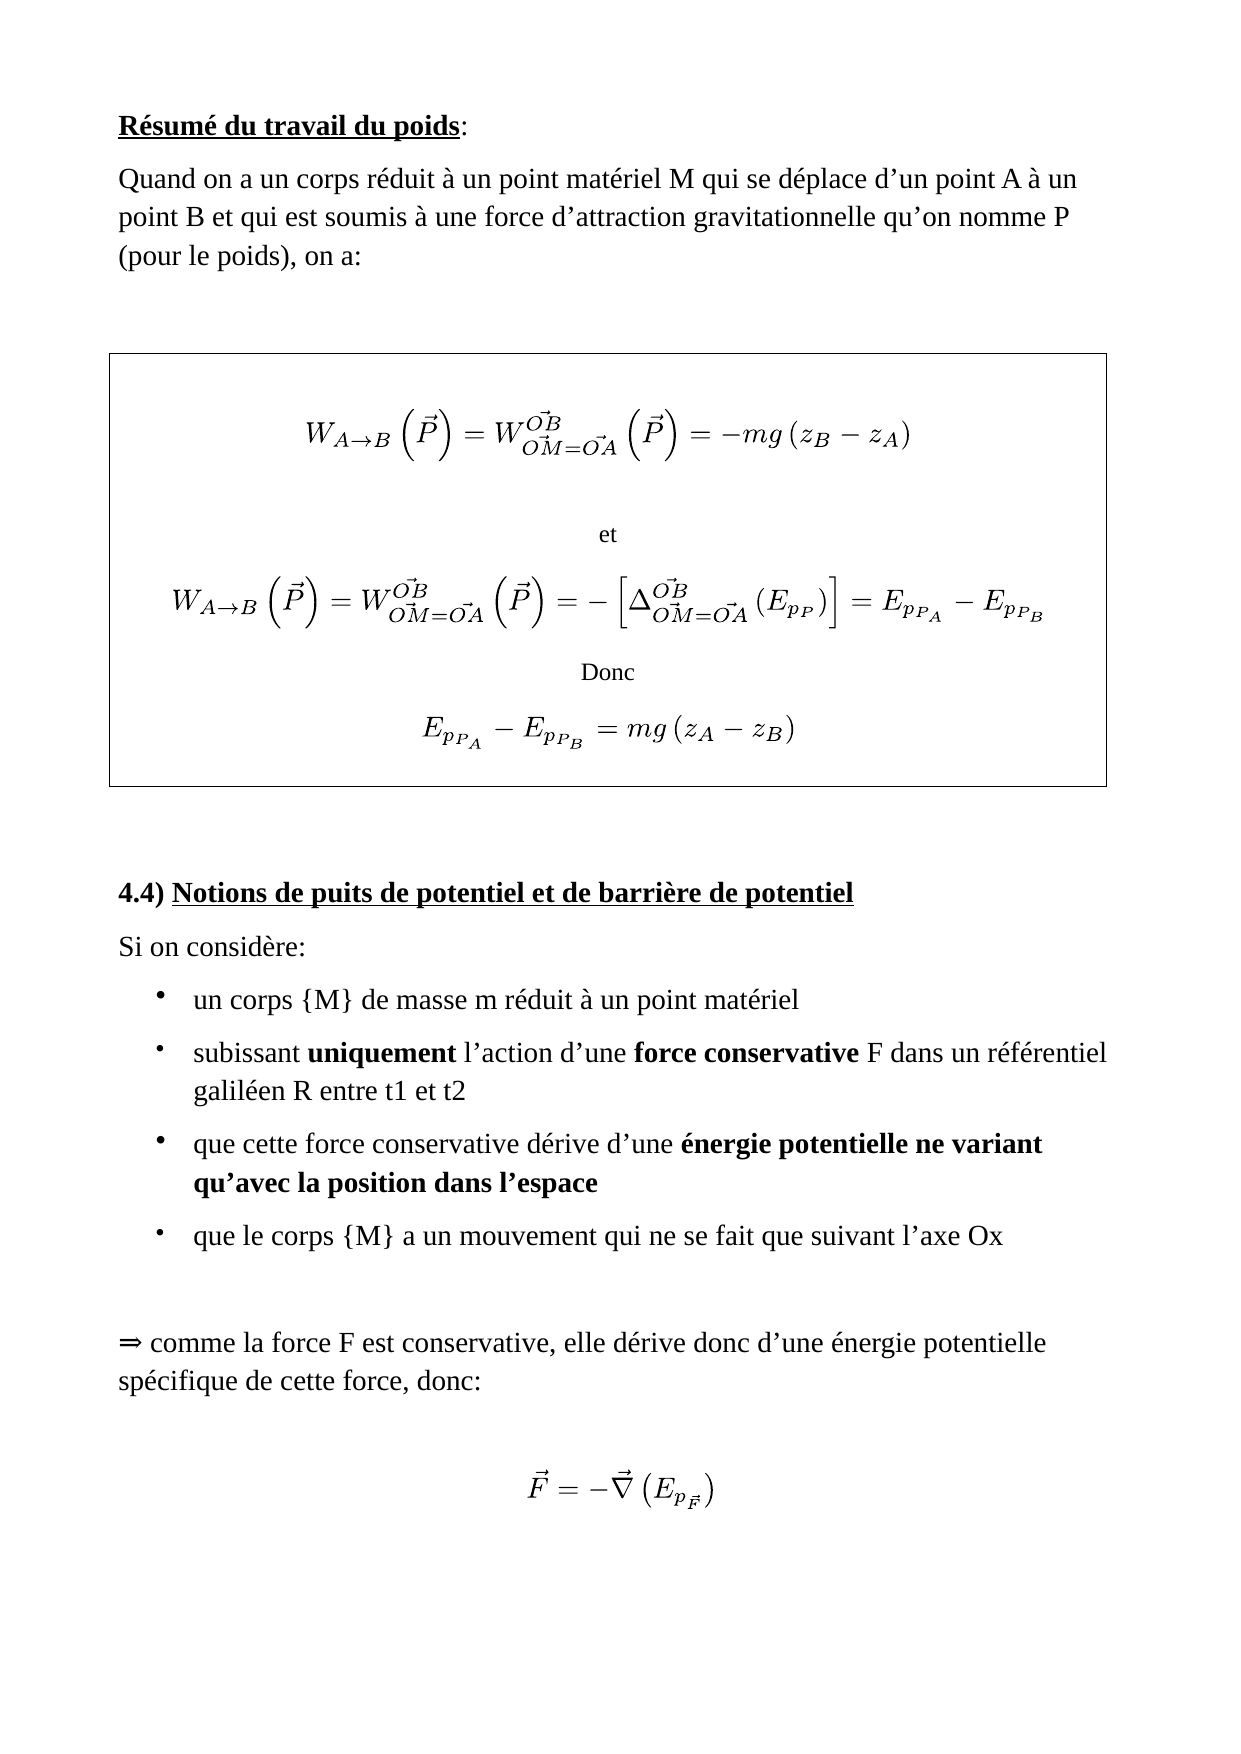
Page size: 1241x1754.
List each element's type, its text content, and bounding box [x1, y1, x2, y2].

list que le corps {M} a un mouvement qui ne se fait que suivant l’axe Ox [156, 1218, 1122, 1252]
list subissant uniquement l’action d’une force conservative F dans un référentiel galiléen R entre t1 et t2 [156, 1035, 1122, 1107]
text et [118, 519, 1097, 547]
text Si on considère: [118, 929, 1122, 962]
list que cette force conservative dérive d’une énergie potentielle ne variant qu’avec la position dans l’espace [156, 1127, 1122, 1199]
text Résumé du travail du poids: [118, 108, 1122, 141]
text 4.4) Notions de puits de potentiel et de barrière de potentiel [118, 876, 1122, 909]
text Donc [118, 657, 1097, 686]
list un corps {M} de masse m réduit à un point matériel [156, 982, 1122, 1015]
text ⇒ comme la force F est conservative, elle dérive donc d’une énergie potentielle spécifique de cette force, donc: [118, 1325, 1122, 1397]
text Quand on a un corps réduit à un point matériel M qui se déplace d’un point A à un point B et qui est soumis à une force d’attraction gravitationnelle qu’on nomme P (pour le poids), on a: [118, 161, 1122, 272]
